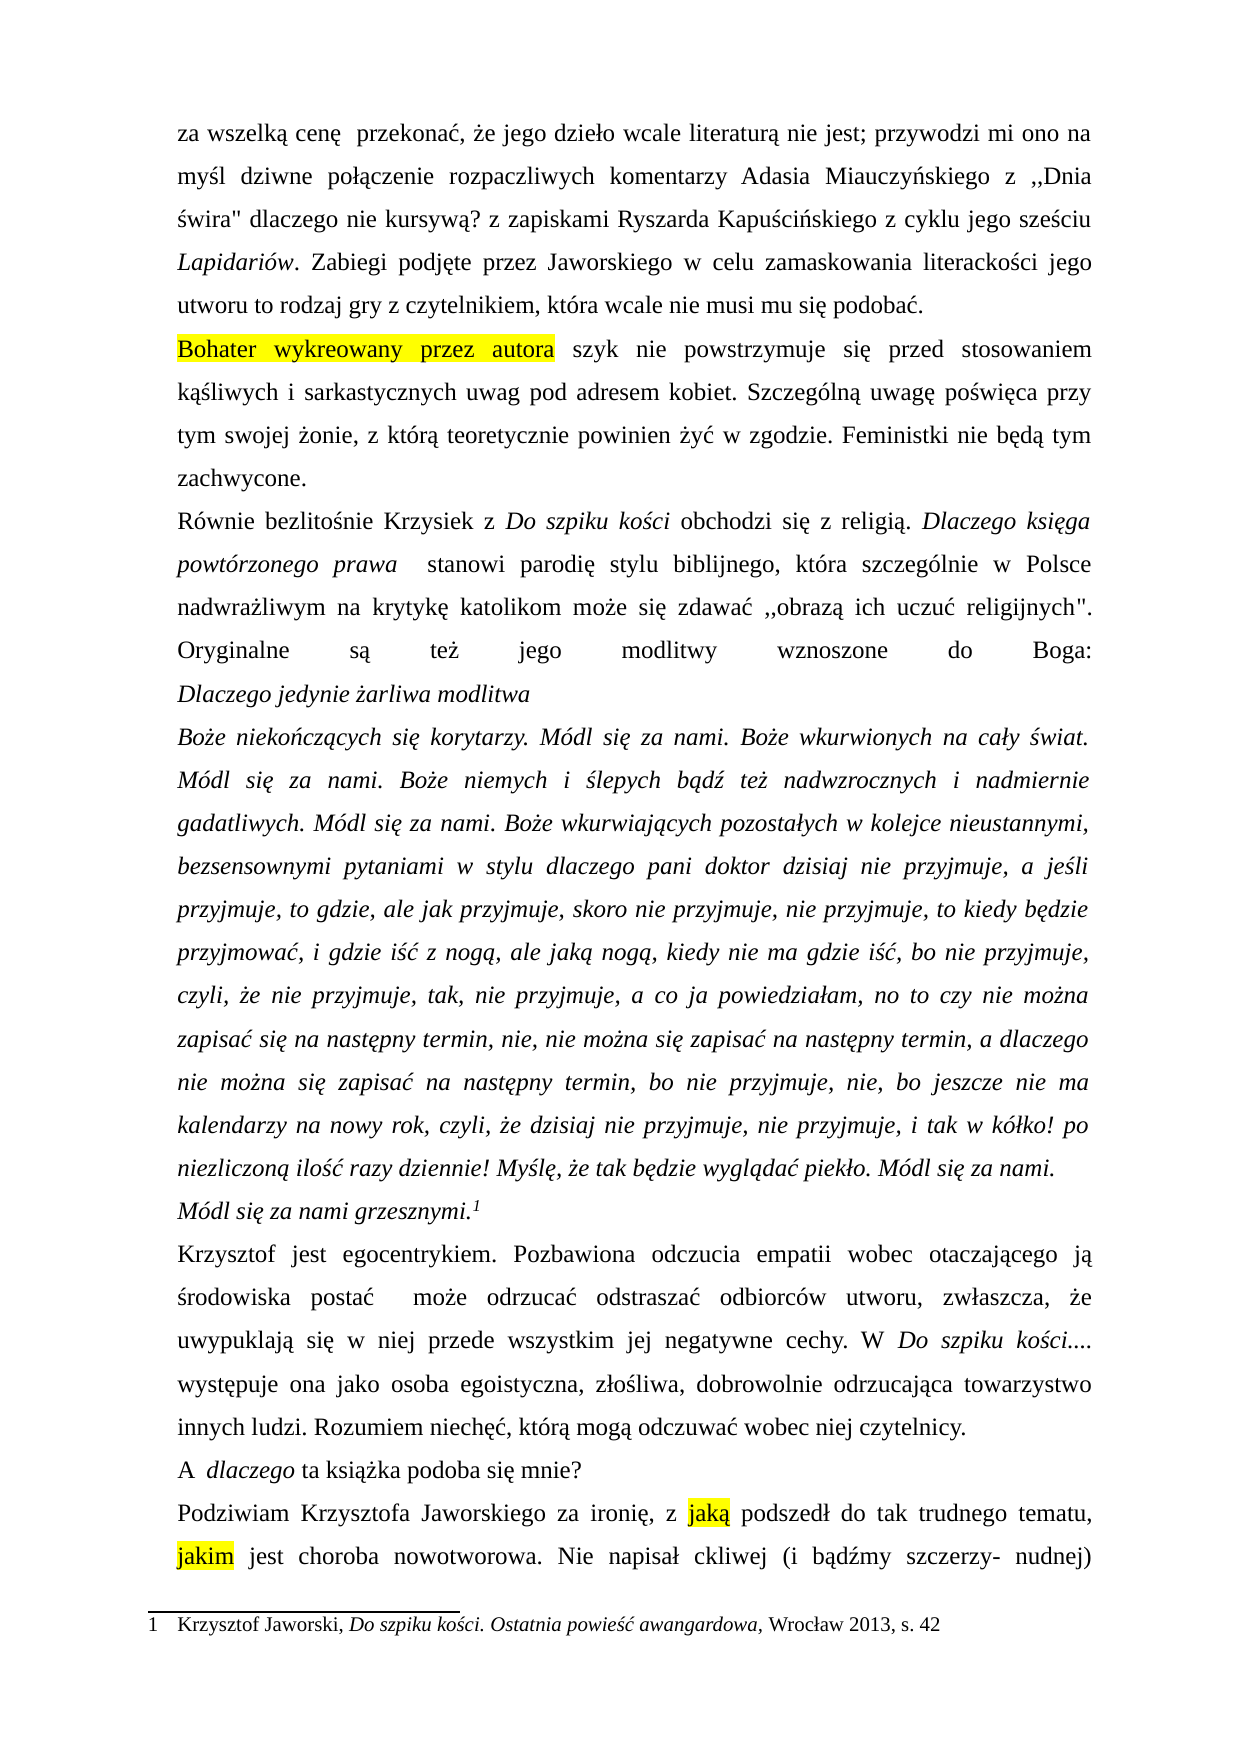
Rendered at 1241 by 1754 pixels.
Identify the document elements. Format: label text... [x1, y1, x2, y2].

text Równie bezlitośnie Krzysiek z Do szpiku kości obchodzi się z religią. Dlaczego księga powtórzonego prawa stanowi parodię stylu biblijnego, która szczególnie w Polsce nadwrażliwym na krytykę katolikom może się zdawać ,,obrazą ich uczuć religijnych". Oryginalne są też jego modlitwy wznoszone do Boga: Dlaczego jedynie żarliwa modlitwa [177, 506, 1093, 707]
text Módl się za nami grzesznymi. [177, 1196, 1093, 1225]
text Podziwiam Krzysztofa Jaworskiego za ironię, z jaką podszedł do tak trudnego tematu, jakim jest choroba nowotworowa. Nie napisał ckliwej (i bądźmy szczerzy- nudnej) [177, 1498, 1093, 1570]
text Krzysztof jest egocentrykiem. Pozbawiona odczucia empatii wobec otaczającego ją środowiska postać może odrzucać odstraszać odbiorców utworu, zwłaszcza, że uwypuklają się w niej przede wszystkim jej negatywne cechy. W Do szpiku kości.... występuje ona jako osoba egoistyczna, złośliwa, dobrowolnie odrzucająca towarzystwo innych ludzi. Rozumiem niechęć, którą mogą odczuwać wobec niej czytelnicy. [177, 1239, 1093, 1441]
text A dlaczego ta książka podoba się mnie? [177, 1455, 1093, 1484]
text za wszelką cenę przekonać, że jego dzieło wcale literaturą nie jest; przywodzi mi ono na myśl dziwne połączenie rozpaczliwych komentarzy Adasia Miauczyńskiego z ,,Dnia świra" dlaczego nie kursywą? z zapiskami Ryszarda Kapuścińskiego z cyklu jego sześciu Lapidariów. Zabiegi podjęte przez Jaworskiego w celu zamaskowania literackości jego utworu to rodzaj gry z czytelnikiem, która wcale nie musi mu się podobać. [177, 118, 1093, 319]
text Krzysztof Jaworski, Do szpiku kości. Ostatnia powieść awangardowa, Wrocław 2013, s. 42 [148, 1612, 1093, 1636]
text Boże niekończących się korytarzy. Módl się za nami. Boże wkurwionych na cały świat. Módl się za nami. Boże niemych i ślepych bądź też nadwzrocznych i nadmiernie gadatliwych. Módl się za nami. Boże wkurwiających pozostałych w kolejce nieustannymi, bezsensownymi pytaniami w stylu dlaczego pani doktor dzisiaj nie przyjmuje, a jeśli przyjmuje, to gdzie, ale jak przyjmuje, skoro nie przyjmuje, nie przyjmuje, to kiedy będzie przyjmować, i gdzie iść z nogą, ale jaką nogą, kiedy nie ma gdzie iść, bo nie przyjmuje, czyli, że nie przyjmuje, tak, nie przyjmuje, a co ja powiedziałam, no to czy nie można zapisać się na następny termin, nie, nie można się zapisać na następny termin, a dlaczego nie można się zapisać na następny termin, bo nie przyjmuje, nie, bo jeszcze nie ma kalendarzy na nowy rok, czyli, że dzisiaj nie przyjmuje, nie przyjmuje, i tak w kółko! po niezliczoną ilość razy dziennie! Myślę, że tak będzie wyglądać piekło. Módl się za nami. [177, 722, 1093, 1182]
text Bohater wykreowany przez autora szyk nie powstrzymuje się przed stosowaniem kąśliwych i sarkastycznych uwag pod adresem kobiet. Szczególną uwagę poświęca przy tym swojej żonie, z którą teoretycznie powinien żyć w zgodzie. Feministki nie będą tym zachwycone. [177, 334, 1093, 492]
